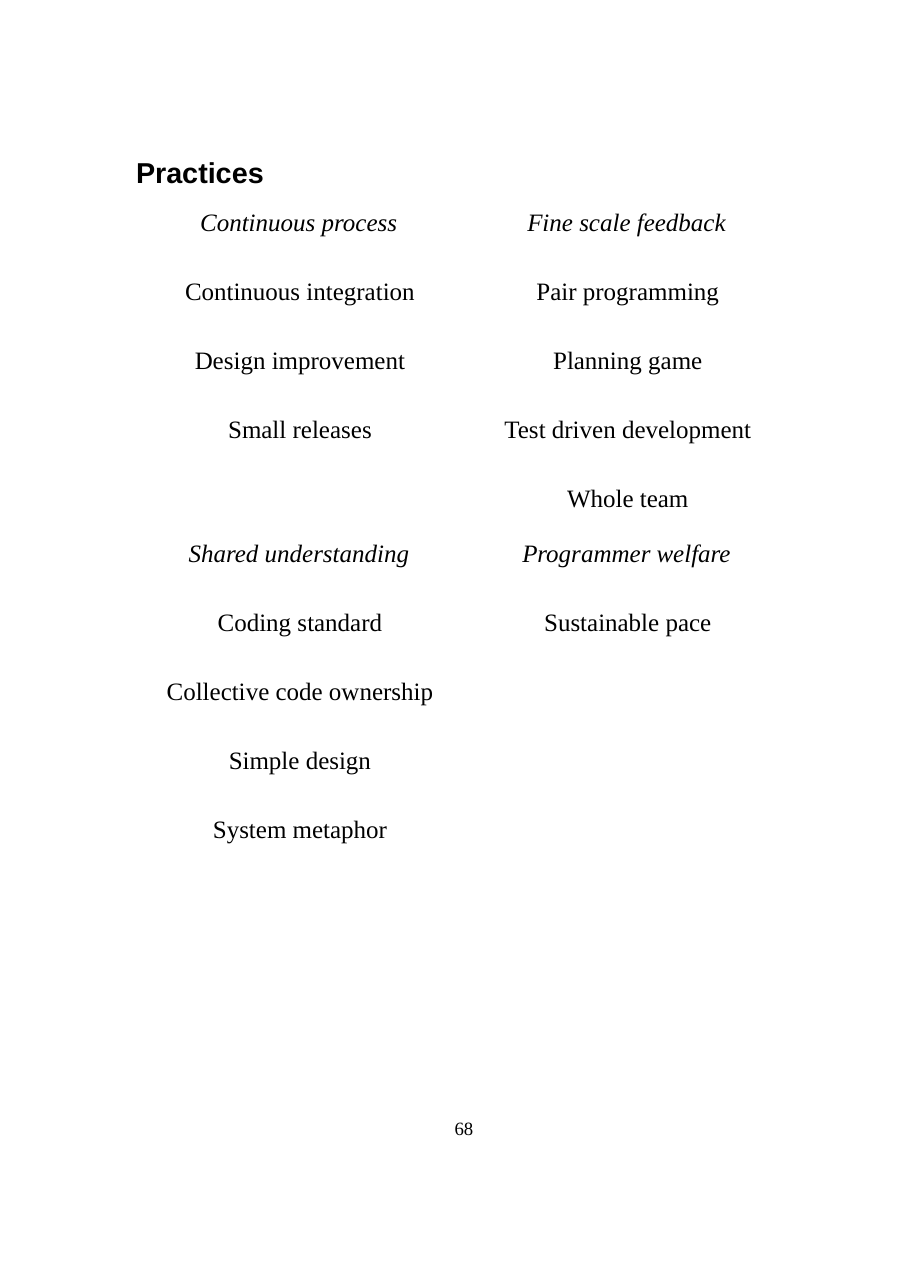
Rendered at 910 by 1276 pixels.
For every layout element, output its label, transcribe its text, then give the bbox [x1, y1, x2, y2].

table_cell Programmer welfare Sustainable pace [464, 533, 791, 864]
table_cell Shared understanding Coding standard Collective code ownership Simple design System metaphor [136, 533, 463, 864]
table_header Fine scale feedback Pair programming Planning game Test driven development Whole team [464, 202, 791, 533]
subtitle Practices [136, 157, 791, 190]
table_header Continuous process Continuous integration Design improvement Small releases [136, 202, 463, 533]
